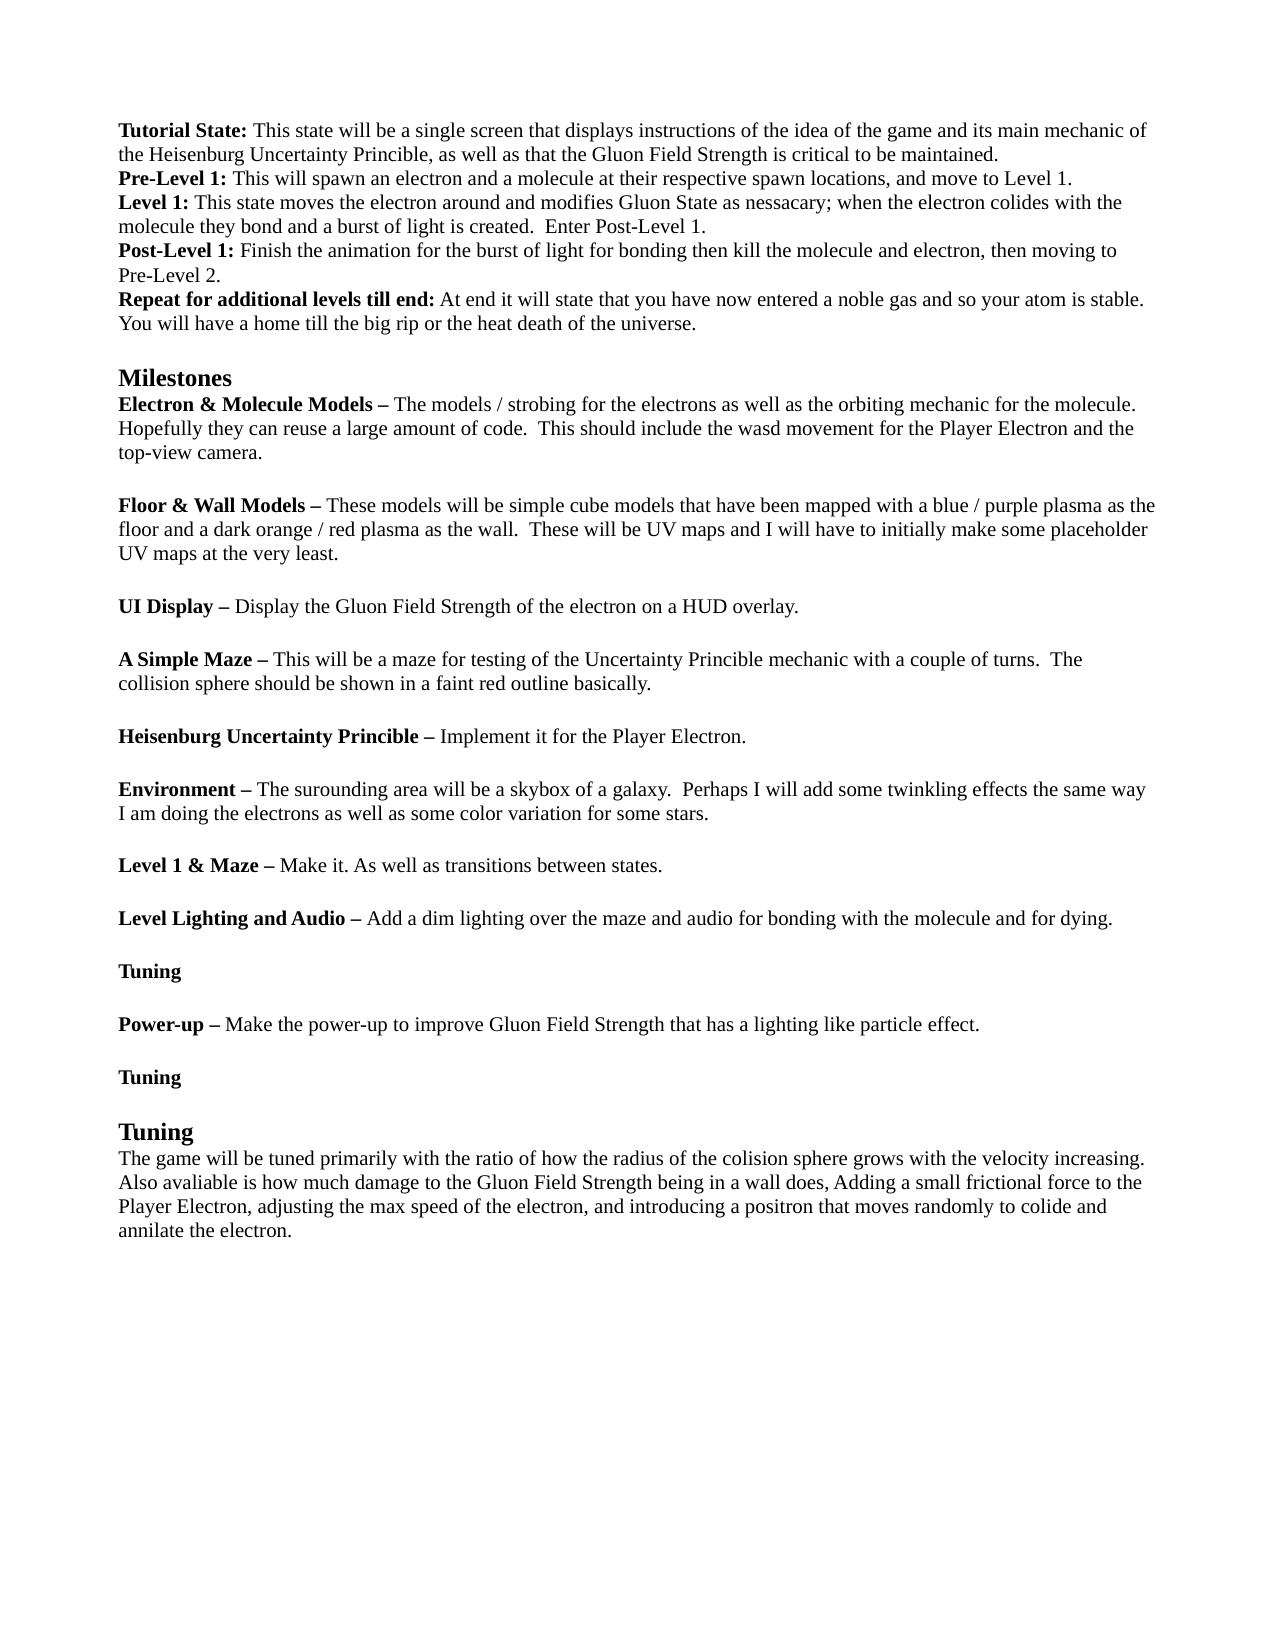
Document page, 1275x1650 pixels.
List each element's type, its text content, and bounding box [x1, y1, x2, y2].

text Repeat for additional levels till end: At end it will state that you have now entered a noble gas and so your atom is stable. You will have a home till the big rip or the heat death of the universe. [118, 287, 1157, 335]
text Heisenburg Uncertainty Princible – Implement it for the Player Electron. [118, 724, 1157, 748]
text Tuning [118, 1065, 1157, 1089]
text Pre-Level 1: This will spawn an electron and a molecule at their respective spawn locations, and move to Level 1. [118, 166, 1157, 190]
text Tutorial State: This state will be a single screen that displays instructions of the idea of the game and its main mechanic of the Heisenburg Uncertainty Princible, as well as that the Gluon Field Strength is critical to be maintained. [118, 118, 1157, 166]
text A Simple Maze – This will be a maze for testing of the Uncertainty Princible mechanic with a couple of turns. The collision sphere should be shown in a faint red outline basically. [118, 647, 1157, 695]
text The game will be tuned primarily with the ratio of how the radius of the colision sphere grows with the velocity increasing. Also avaliable is how much damage to the Gluon Field Strength being in a wall does, Adding a small frictional force to the Player Electron, adjusting the max speed of the electron, and introducing a positron that moves randomly to colide and annilate the electron. [118, 1146, 1157, 1242]
text Floor & Wall Models – These models will be simple cube models that have been mapped with a blue / purple plasma as the floor and a dark orange / red plasma as the wall. These will be UV maps and I will have to initially make some placeholder UV maps at the very least. [118, 493, 1157, 565]
text Milestones [118, 363, 1157, 392]
text Level Lighting and Audio – Add a dim lighting over the maze and audio for bonding with the molecule and for dying. [118, 906, 1157, 930]
text Level 1 & Maze – Make it. As well as transitions between states. [118, 853, 1157, 877]
text Environment – The surounding area will be a skybox of a galaxy. Perhaps I will add some twinkling effects the same way I am doing the electrons as well as some color variation for some stars. [118, 777, 1157, 825]
text Power-up – Make the power-up to improve Gluon Field Strength that has a lighting like particle effect. [118, 1012, 1157, 1036]
text Post-Level 1: Finish the animation for the burst of light for bonding then kill the molecule and electron, then moving to Pre-Level 2. [118, 238, 1157, 287]
text Tuning [118, 959, 1157, 983]
text Electron & Molecule Models – The models / strobing for the electrons as well as the orbiting mechanic for the molecule. Hopefully they can reuse a large amount of code. This should include the wasd movement for the Player Electron and the top-view camera. [118, 392, 1157, 464]
text Level 1: This state moves the electron around and modifies Gluon State as nessacary; when the electron colides with the molecule they bond and a burst of light is created. Enter Post-Level 1. [118, 190, 1157, 238]
text Tuning [118, 1117, 1157, 1146]
text UI Display – Display the Gluon Field Strength of the electron on a HUD overlay. [118, 594, 1157, 618]
